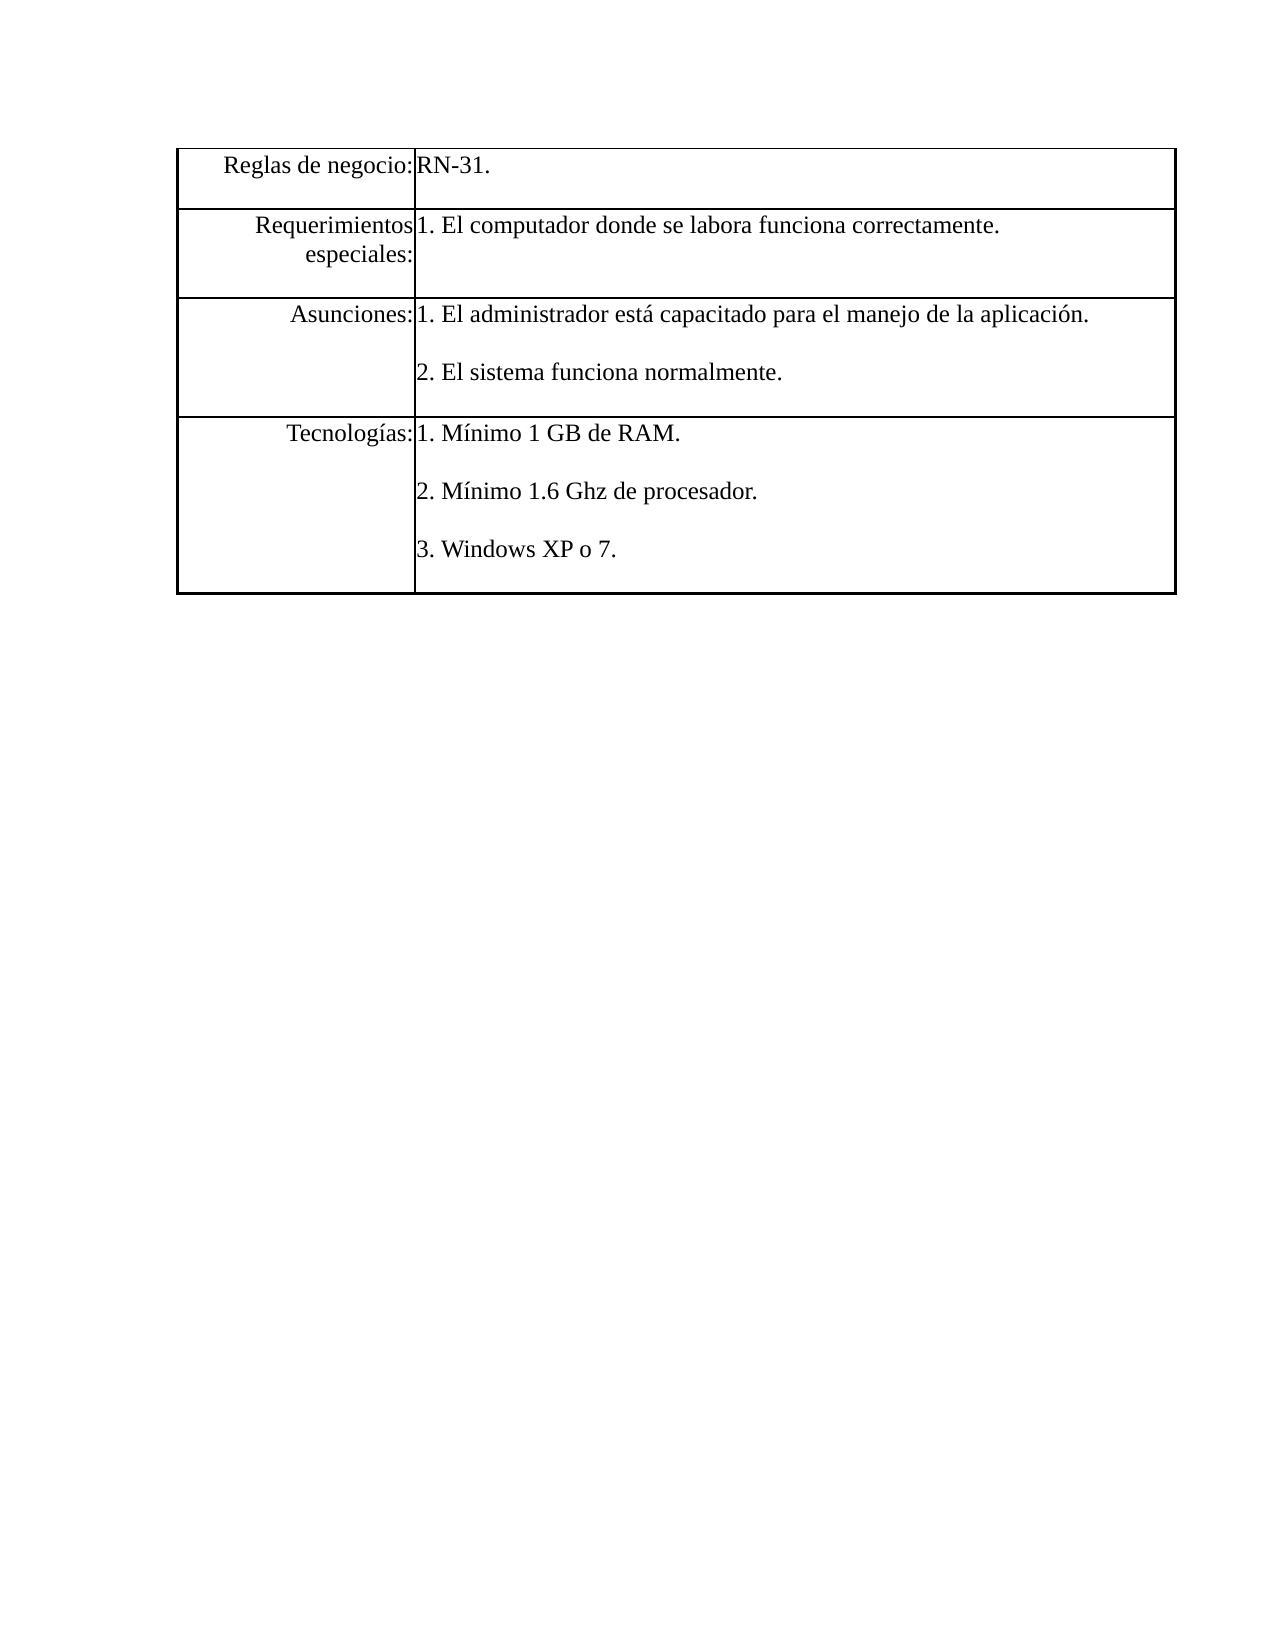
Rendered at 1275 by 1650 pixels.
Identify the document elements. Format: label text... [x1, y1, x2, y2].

table_cell Asunciones: [179, 299, 414, 416]
table_cell 1. El administrador está capacitado para el manejo de la aplicación. 2. El sistema funciona normalmente. [416, 299, 1174, 416]
table_cell 1. Mínimo 1 GB de RAM. 2. Mínimo 1.6 Ghz de procesador. 3. Windows XP o 7. [416, 418, 1174, 592]
table_cell 1. El computador donde se labora funciona correctamente. [416, 210, 1174, 297]
table_cell Requerimientos especiales: [179, 210, 414, 297]
table_cell RN-31. [416, 149, 1174, 208]
table_cell Tecnologías: [179, 418, 414, 592]
table_cell Reglas de negocio: [179, 149, 414, 208]
